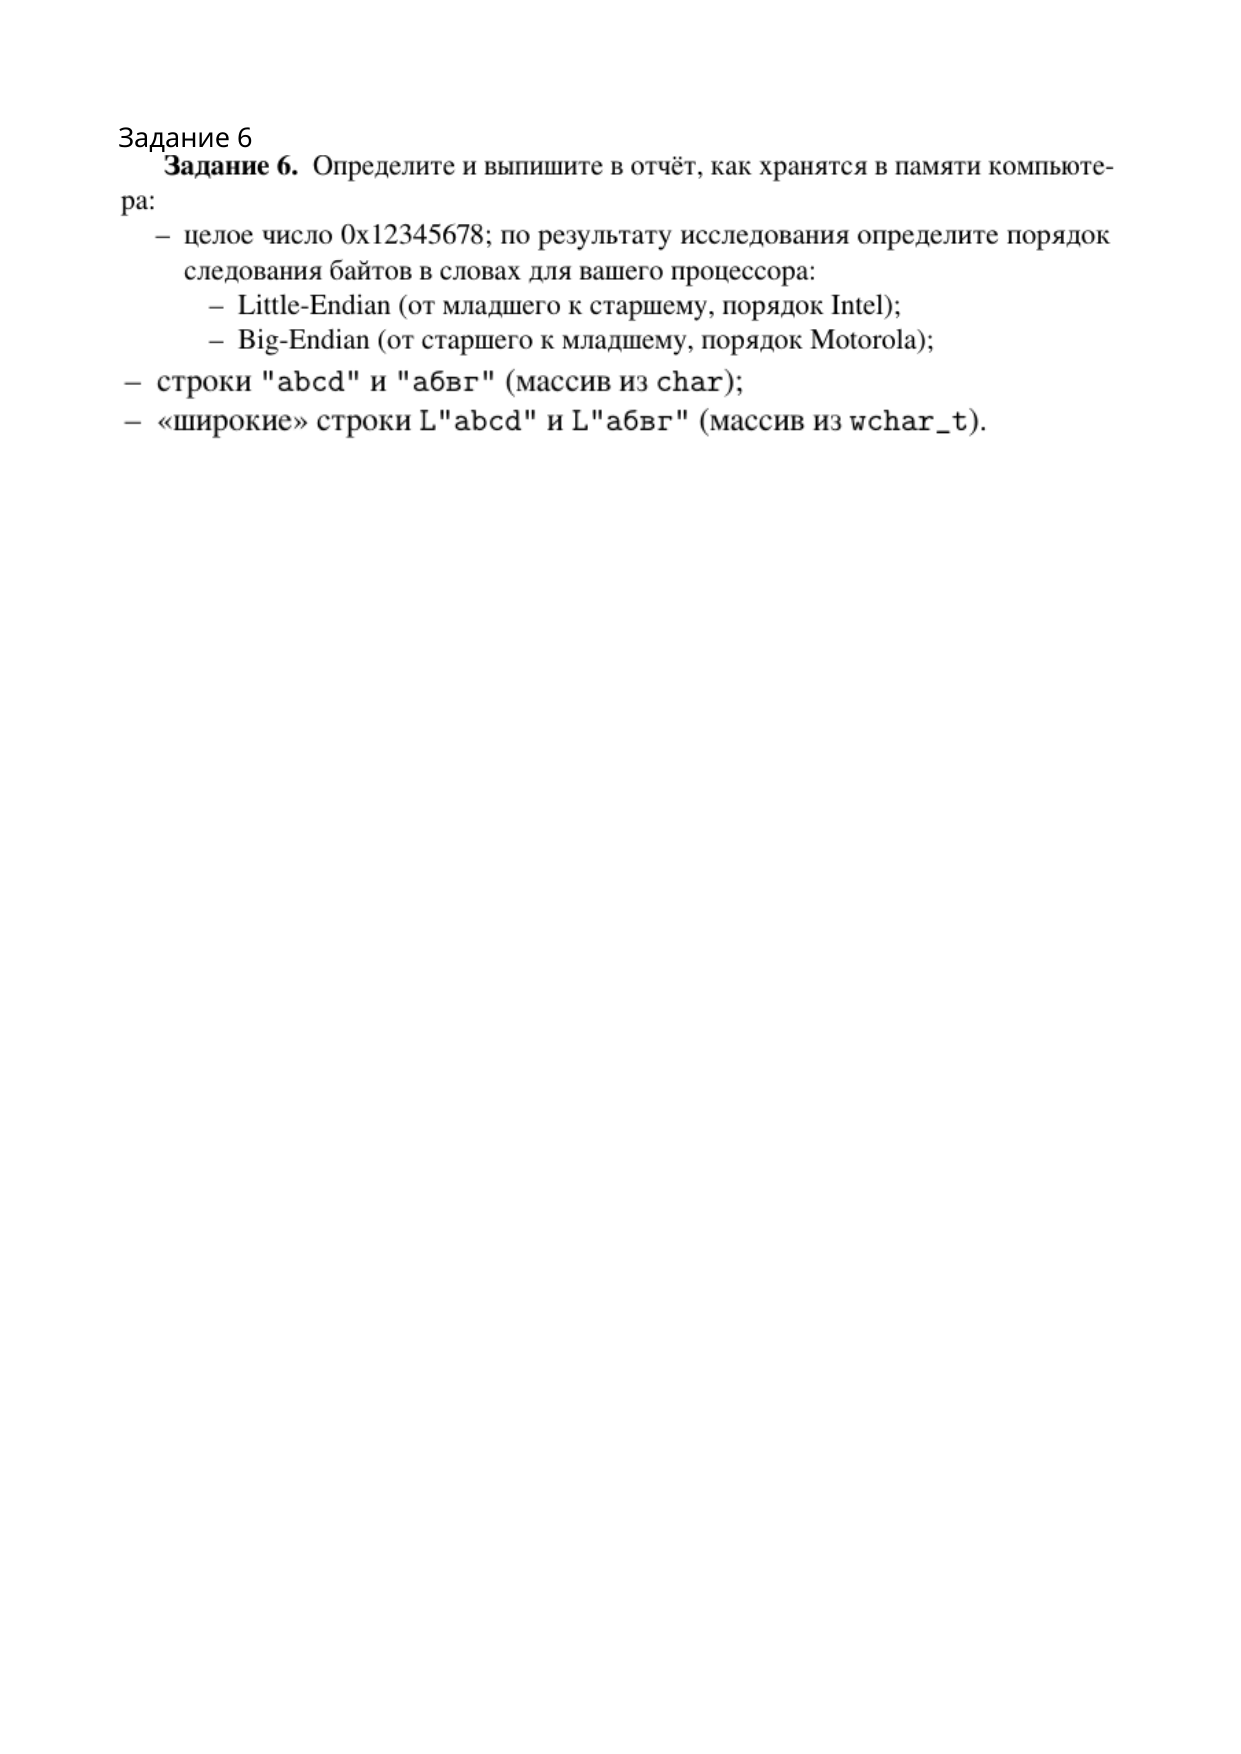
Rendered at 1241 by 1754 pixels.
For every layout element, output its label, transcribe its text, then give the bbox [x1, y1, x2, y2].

text Задание 6 [118, 118, 1122, 155]
picture [118, 155, 1123, 443]
